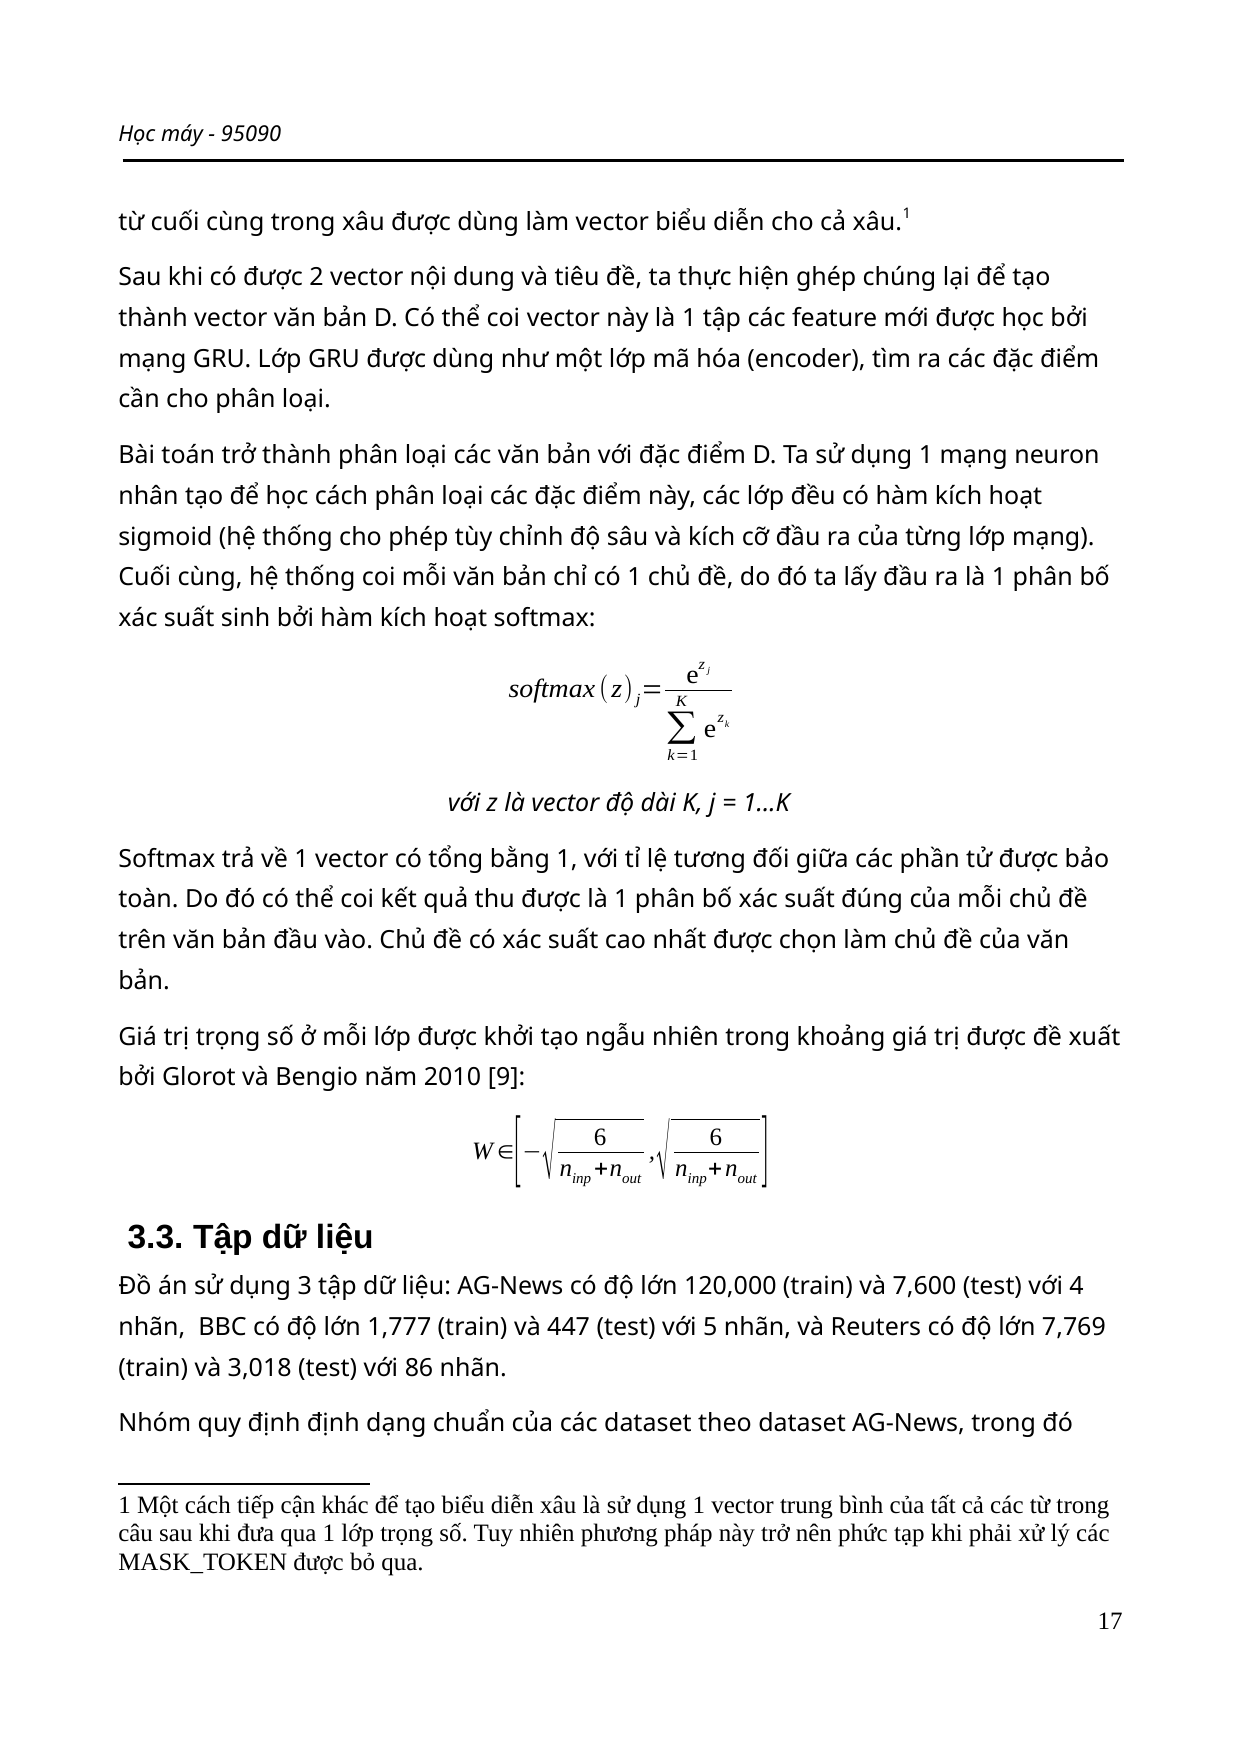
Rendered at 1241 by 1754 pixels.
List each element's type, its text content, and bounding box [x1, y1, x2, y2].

text Giá trị trọng số ở mỗi lớp được khởi tạo ngẫu nhiên trong khoảng giá trị được đề xuất bởi Glorot và Bengio năm 2010 [9]: [118, 1018, 1122, 1093]
text Một cách tiếp cận khác để tạo biểu diễn xâu là sử dụng 1 vector trung bình của tất cả các từ trong câu sau khi đưa qua 1 lớp trọng số. Tuy nhiên phương pháp này trở nên phức tạp khi phải xử lý các MASK_TOKEN được bỏ qua. [118, 1490, 1122, 1576]
text Softmax trả về 1 vector có tổng bằng 1, với tỉ lệ tương đối giữa các phần tử được bảo toàn. Do đó có thể coi kết quả thu được là 1 phân bố xác suất đúng của mỗi chủ đề trên văn bản đầu vào. Chủ đề có xác suất cao nhất được chọn làm chủ đề của văn bản. [118, 840, 1122, 997]
text với z là vector độ dài K, j = 1...K [118, 785, 1122, 819]
text Sau khi có được 2 vector nội dung và tiêu đề, ta thực hiện ghép chúng lại để tạo thành vector văn bản D. Có thể coi vector này là 1 tập các feature mới được học bởi mạng GRU. Lớp GRU được dùng như một lớp mã hóa (encoder), tìm ra các đặc điểm cần cho phân loại. [118, 258, 1122, 415]
text Bài toán trở thành phân loại các văn bản với đặc điểm D. Ta sử dụng 1 mạng neuron nhân tạo để học cách phân loại các đặc điểm này, các lớp đều có hàm kích hoạt sigmoid (hệ thống cho phép tùy chỉnh độ sâu và kích cỡ đầu ra của từng lớp mạng). Cuối cùng, hệ thống coi mỗi văn bản chỉ có 1 chủ đề, do đó ta lấy đầu ra là 1 phân bố xác suất sinh bởi hàm kích hoạt softmax: [118, 436, 1122, 634]
subtitle Tập dữ liệu [118, 1217, 1122, 1255]
text Nhóm quy định định dạng chuẩn của các dataset theo dataset AG-News, trong đó [118, 1405, 1122, 1439]
text Đồ án sử dụng 3 tập dữ liệu: AG-News có độ lớn 120,000 (train) và 7,600 (test) với 4 nhãn, BBC có độ lớn 1,777 (train) và 447 (test) với 5 nhãn, và Reuters có độ lớn 7,769 (train) và 3,018 (test) với 86 nhãn. [118, 1268, 1122, 1383]
text từ cuối cùng trong xâu được dùng làm vector biểu diễn cho cả xâu. [118, 203, 1122, 237]
